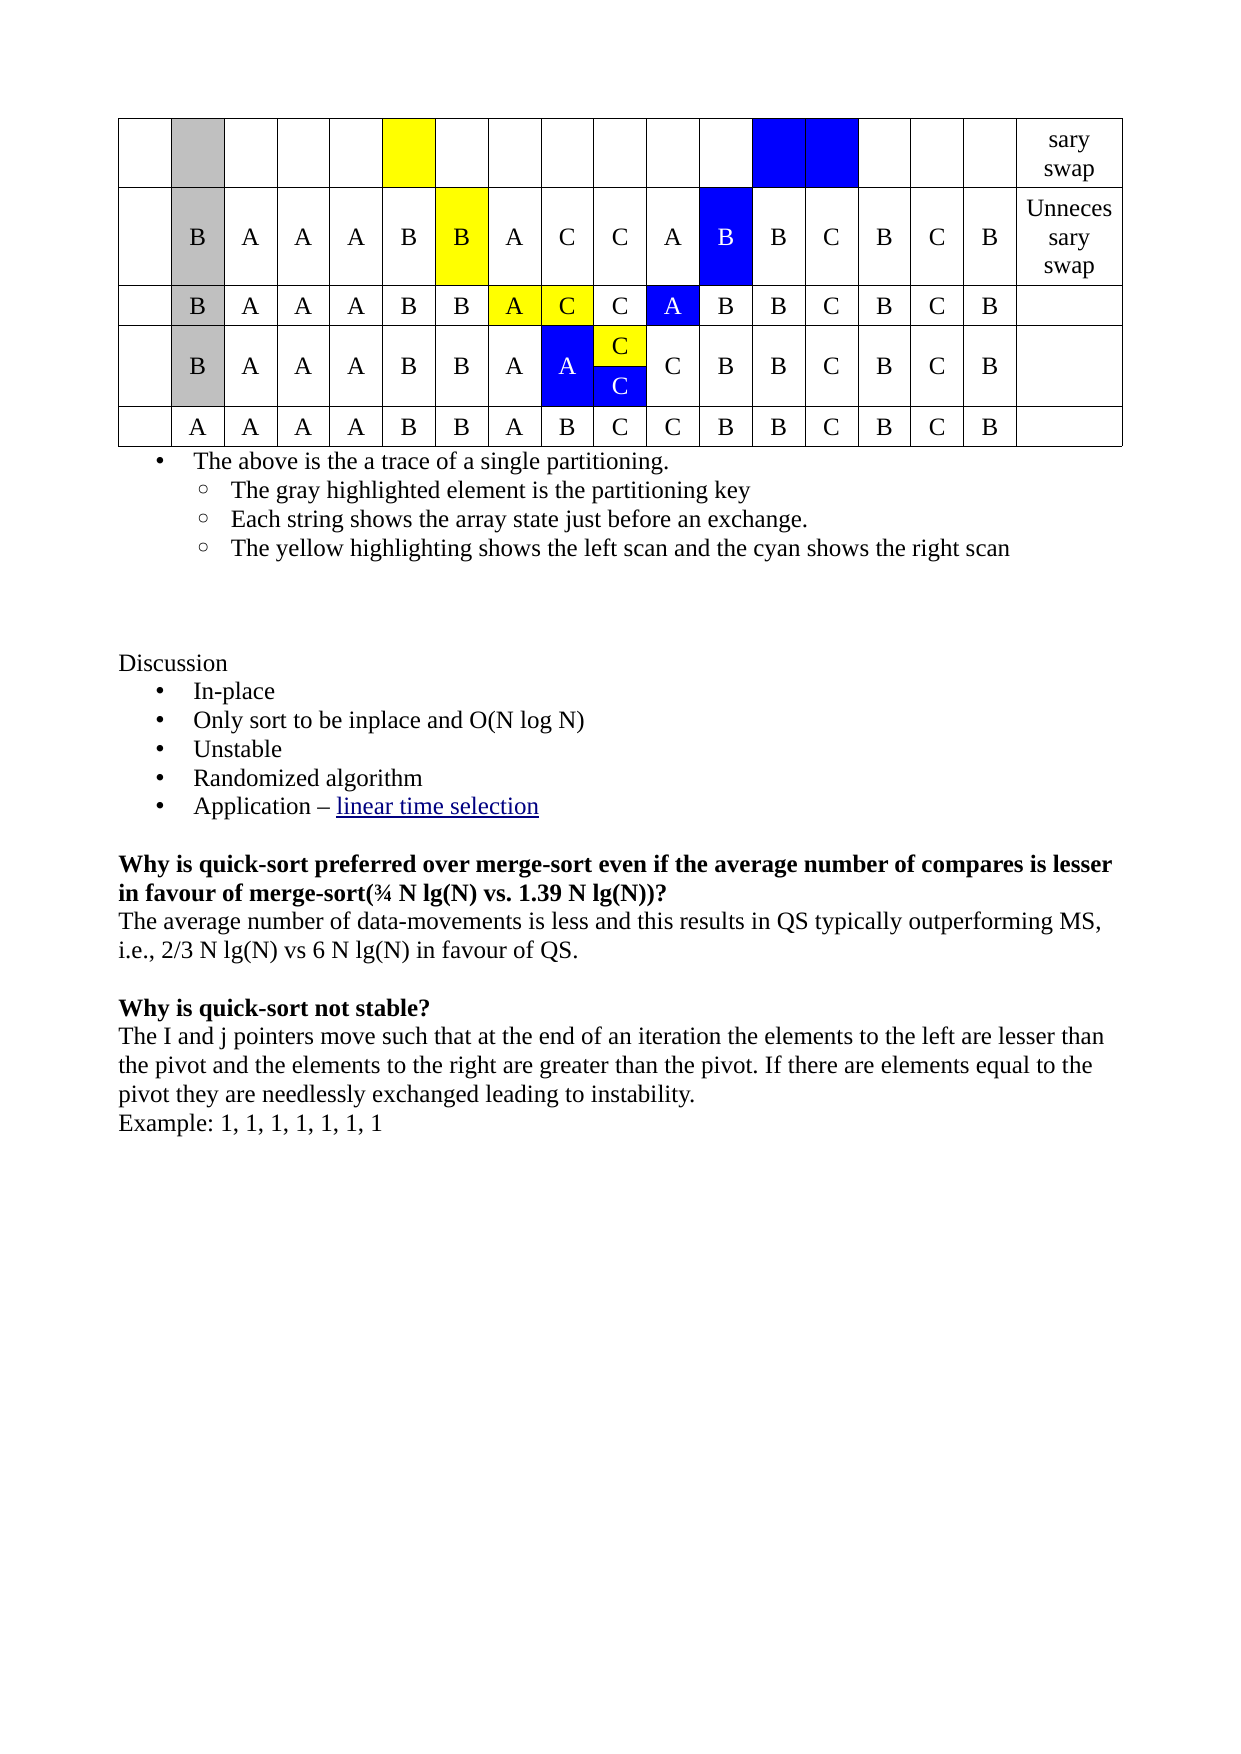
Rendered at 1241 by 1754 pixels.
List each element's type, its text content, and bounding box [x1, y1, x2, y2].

table_cell [119, 119, 171, 187]
table_cell [119, 188, 171, 285]
table_cell C [594, 188, 646, 285]
table_cell [172, 119, 224, 187]
table_cell B [383, 188, 435, 285]
text The I and j pointers move such that at the end of an iteration the elements to the left are lesser than the pivot and the elements to the right are greater than the pivot. If there are elements equal to the pivot they are needlessly exchanged leading to instability. [118, 1021, 1122, 1108]
text Why is quick-sort not stable? [118, 993, 1122, 1021]
table_cell B [172, 286, 224, 325]
text Example: 1, 1, 1, 1, 1, 1, 1 [118, 1108, 1122, 1136]
table_cell [753, 119, 805, 187]
table_cell A [330, 286, 382, 325]
table_cell C [911, 286, 963, 325]
table_cell [647, 119, 699, 187]
table_cell A [330, 326, 382, 406]
table_cell C [911, 326, 963, 406]
table_cell C [806, 286, 858, 325]
list The gray highlighted element is the partitioning key [193, 475, 1122, 504]
table_cell B [436, 326, 488, 406]
table_cell [594, 119, 646, 187]
table_cell A [489, 286, 541, 325]
text Discussion [118, 648, 1122, 676]
list The yellow highlighting shows the left scan and the cyan shows the right scan [193, 533, 1122, 561]
table_cell B [436, 188, 488, 285]
table_cell A [489, 188, 541, 285]
table_cell [700, 119, 752, 187]
table_cell C [911, 407, 963, 446]
table_cell B [383, 286, 435, 325]
text Why is quick-sort preferred over merge-sort even if the average number of compares is lesser in favour of merge-sort(¾ N lg(N) vs. 1.39 N lg(N))? [118, 849, 1122, 906]
table_cell [859, 119, 910, 187]
table_cell B [964, 407, 1016, 446]
table_cell [278, 119, 329, 187]
table_cell B [436, 407, 488, 446]
table_cell B [964, 188, 1016, 285]
table_cell B [700, 326, 752, 406]
table_cell B [859, 286, 910, 325]
table_cell C [806, 188, 858, 285]
list Unstable [156, 734, 1122, 763]
table_cell A [225, 286, 277, 325]
table_cell B [172, 188, 224, 285]
table_cell B [383, 326, 435, 406]
table_cell C [806, 326, 858, 406]
table_cell [911, 119, 963, 187]
table_cell [542, 119, 593, 187]
table_cell A [489, 326, 541, 406]
table_cell B [753, 188, 805, 285]
table_cell B [700, 286, 752, 325]
table_cell A [647, 188, 699, 285]
table_cell [225, 119, 277, 187]
table_cell [489, 119, 541, 187]
table_cell B [859, 188, 910, 285]
list Only sort to be inplace and O(N log N) [156, 705, 1122, 734]
table_cell A [225, 188, 277, 285]
list Randomized algorithm [156, 763, 1122, 791]
table_cell [436, 119, 488, 187]
table_cell C [911, 188, 963, 285]
table_cell [119, 326, 171, 406]
list The above is the a trace of a single partitioning. [156, 447, 1122, 475]
table_cell sary swap [1017, 119, 1122, 187]
table_cell A [330, 188, 382, 285]
table_cell C [594, 286, 646, 325]
table_cell C [806, 407, 858, 446]
list Application – linear time selection [156, 791, 1122, 820]
table_cell A [330, 407, 382, 446]
table_cell [119, 286, 171, 325]
table_cell A [647, 286, 699, 325]
table_cell [806, 119, 858, 187]
table_cell C [594, 407, 646, 446]
table_cell B [753, 286, 805, 325]
table_cell A [278, 188, 329, 285]
table_cell B [700, 407, 752, 446]
table_cell C [594, 367, 646, 406]
table_cell A [225, 326, 277, 406]
table_cell A [225, 407, 277, 446]
table_cell C [647, 407, 699, 446]
list In-place [156, 676, 1122, 705]
table_cell A [542, 326, 593, 406]
table_cell B [753, 407, 805, 446]
table_cell A [278, 286, 329, 325]
table_cell B [436, 286, 488, 325]
table_cell A [278, 407, 329, 446]
table_cell B [859, 326, 910, 406]
table_cell B [964, 286, 1016, 325]
table_cell A [172, 407, 224, 446]
table_cell [119, 407, 171, 446]
text The average number of data-movements is less and this results in QS typically outperforming MS, i.e., 2/3 N lg(N) vs 6 N lg(N) in favour of QS. [118, 906, 1122, 964]
list Each string shows the array state just before an exchange. [193, 504, 1122, 533]
table_cell C [542, 188, 593, 285]
table_cell B [859, 407, 910, 446]
table_cell A [278, 326, 329, 406]
table_cell A [489, 407, 541, 446]
table_cell [1017, 286, 1122, 325]
table_cell B [753, 326, 805, 406]
table_cell B [172, 326, 224, 406]
table_cell Unnecessary swap [1017, 188, 1122, 285]
table_cell C [594, 326, 646, 366]
table_cell [1017, 326, 1122, 406]
table_cell B [964, 326, 1016, 406]
table_cell B [700, 188, 752, 285]
table_cell B [383, 407, 435, 446]
table_cell C [542, 286, 593, 325]
table_cell C [647, 326, 699, 406]
table_cell B [542, 407, 593, 446]
table_cell [330, 119, 382, 187]
table_cell [383, 119, 435, 187]
table_cell [1017, 407, 1122, 446]
table_cell [964, 119, 1016, 187]
